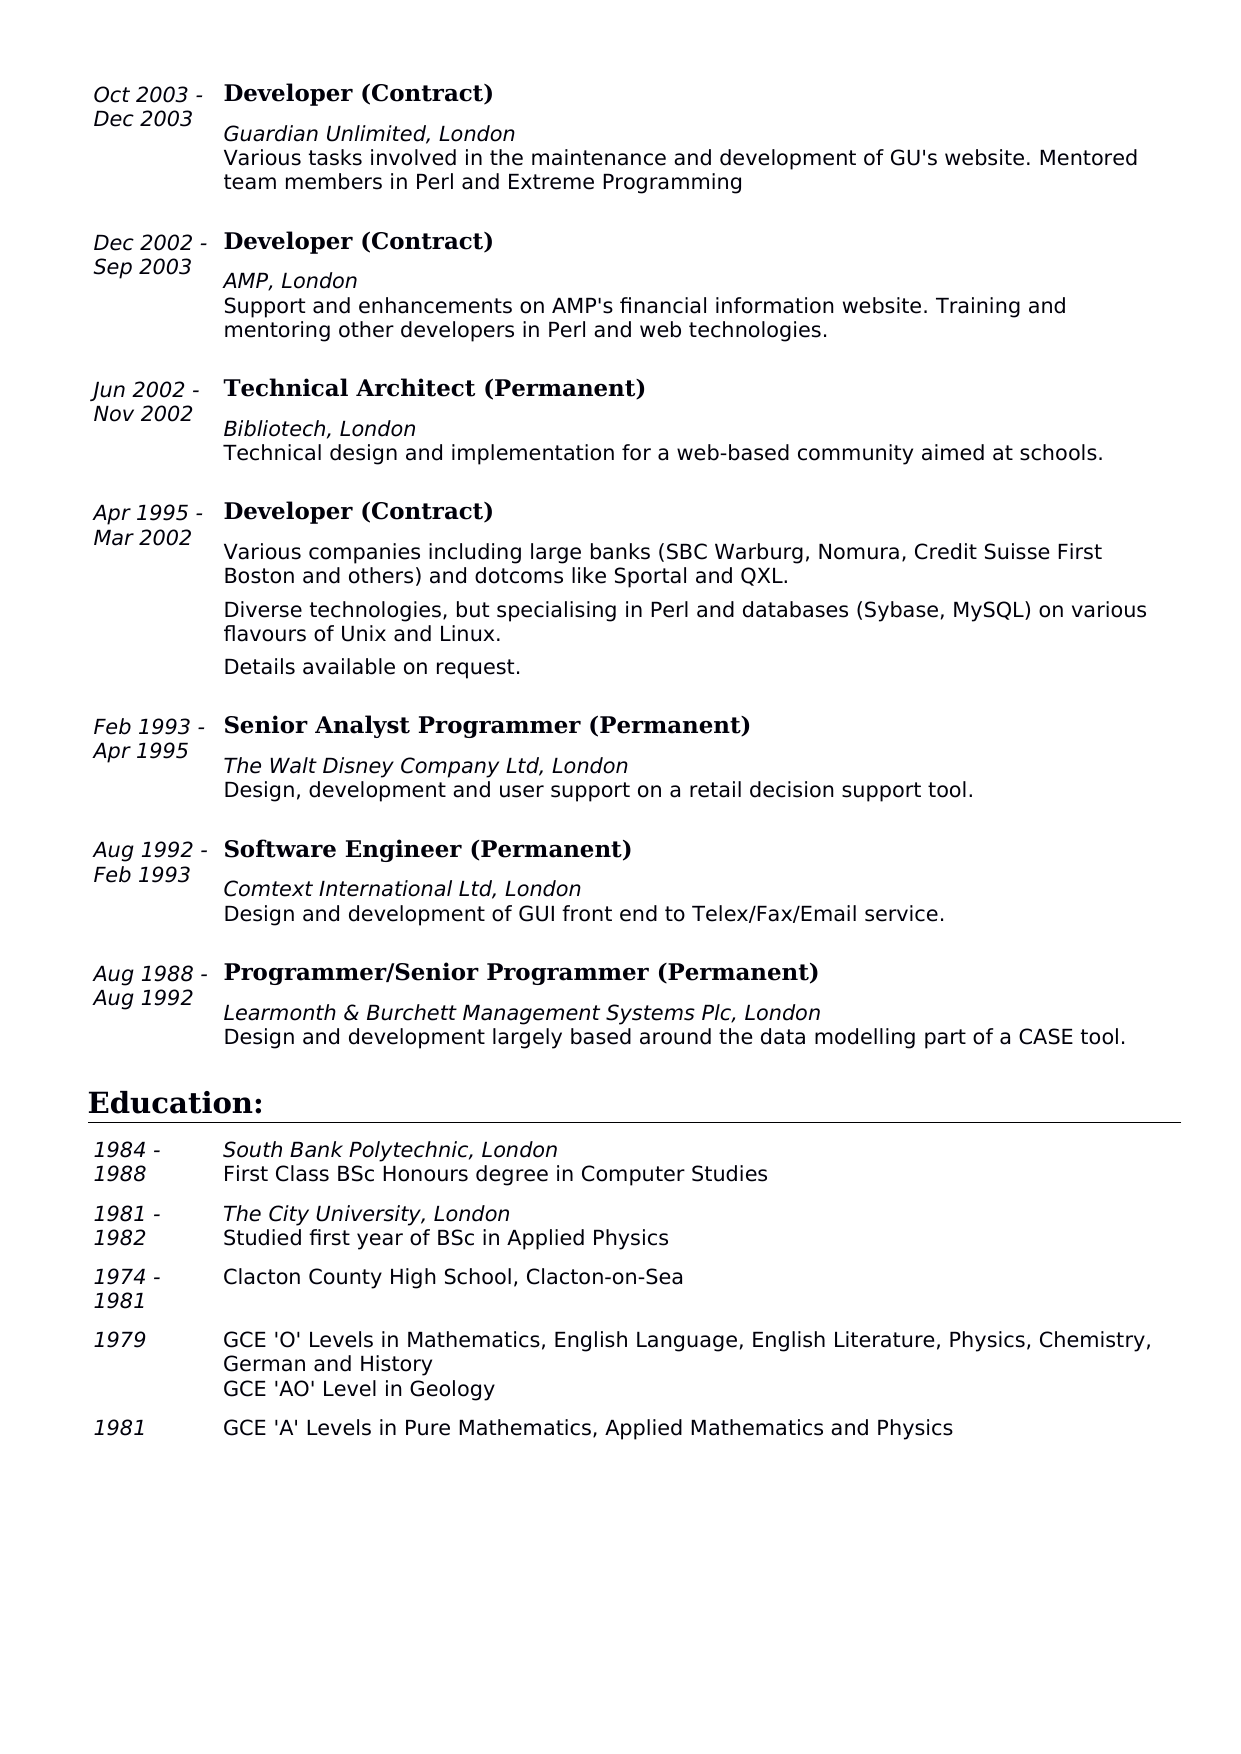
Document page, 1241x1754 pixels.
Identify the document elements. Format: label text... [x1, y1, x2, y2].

table_cell Developer (Contract) AMP, London Support and enhancements on AMP's financial information website. Training and mentoring other developers in Perl and web technologies. [220, 207, 1182, 354]
table_cell 1974 - 1981 [90, 1262, 220, 1325]
table_cell Oct 2003 - Dec 2003 [90, 59, 220, 207]
table_header 1984 - 1988 [90, 1135, 220, 1199]
subtitle Education: [87, 1086, 1181, 1123]
table_cell 1981 [90, 1413, 220, 1452]
table_cell Jun 2002 - Nov 2002 [90, 354, 220, 477]
table_cell Dec 2002 - Sep 2003 [90, 207, 220, 354]
table_cell GCE 'O' Levels in Mathematics, English Language, English Literature, Physics, Chemistry, German and History GCE 'AO' Level in Geology [220, 1325, 1182, 1413]
table_cell Senior Analyst Programmer (Permanent) The Walt Disney Company Ltd, London Design, development and user support on a retail decision support tool. [220, 691, 1182, 814]
table_cell 1981 - 1982 [90, 1199, 220, 1262]
table_cell Developer (Contract) Guardian Unlimited, London Various tasks involved in the maintenance and development of GU's website. Mentored team members in Perl and Extreme Programming [220, 59, 1182, 207]
table_cell GCE 'A' Levels in Pure Mathematics, Applied Mathematics and Physics [220, 1413, 1182, 1452]
table_cell Aug 1992 - Feb 1993 [90, 815, 220, 938]
table_cell Feb 1993 - Apr 1995 [90, 691, 220, 814]
table_cell Aug 1988 - Aug 1992 [90, 938, 220, 1061]
table_header South Bank Polytechnic, London First Class BSc Honours degree in Computer Studies [220, 1135, 1182, 1199]
table_cell Developer (Contract) Various companies including large banks (SBC Warburg, Nomura, Credit Suisse First Boston and others) and dotcoms like Sportal and QXL. Diverse technologies, but specialising in Perl and databases (Sybase, MySQL) on various flavours of Unix and Linux. Details available on request. [220, 477, 1182, 691]
table_cell Clacton County High School, Clacton-on-Sea [220, 1262, 1182, 1325]
table_cell Technical Architect (Permanent) Bibliotech, London Technical design and implementation for a web-based community aimed at schools. [220, 354, 1182, 477]
table_cell Apr 1995 - Mar 2002 [90, 477, 220, 691]
table_cell Software Engineer (Permanent) Comtext International Ltd, London Design and development of GUI front end to Telex/Fax/Email service. [220, 815, 1182, 938]
table_cell The City University, London Studied first year of BSc in Applied Physics [220, 1199, 1182, 1262]
table_cell 1979 [90, 1325, 220, 1413]
table_cell Programmer/Senior Programmer (Permanent) Learmonth & Burchett Management Systems Plc, London Design and development largely based around the data modelling part of a CASE tool. [220, 938, 1182, 1061]
